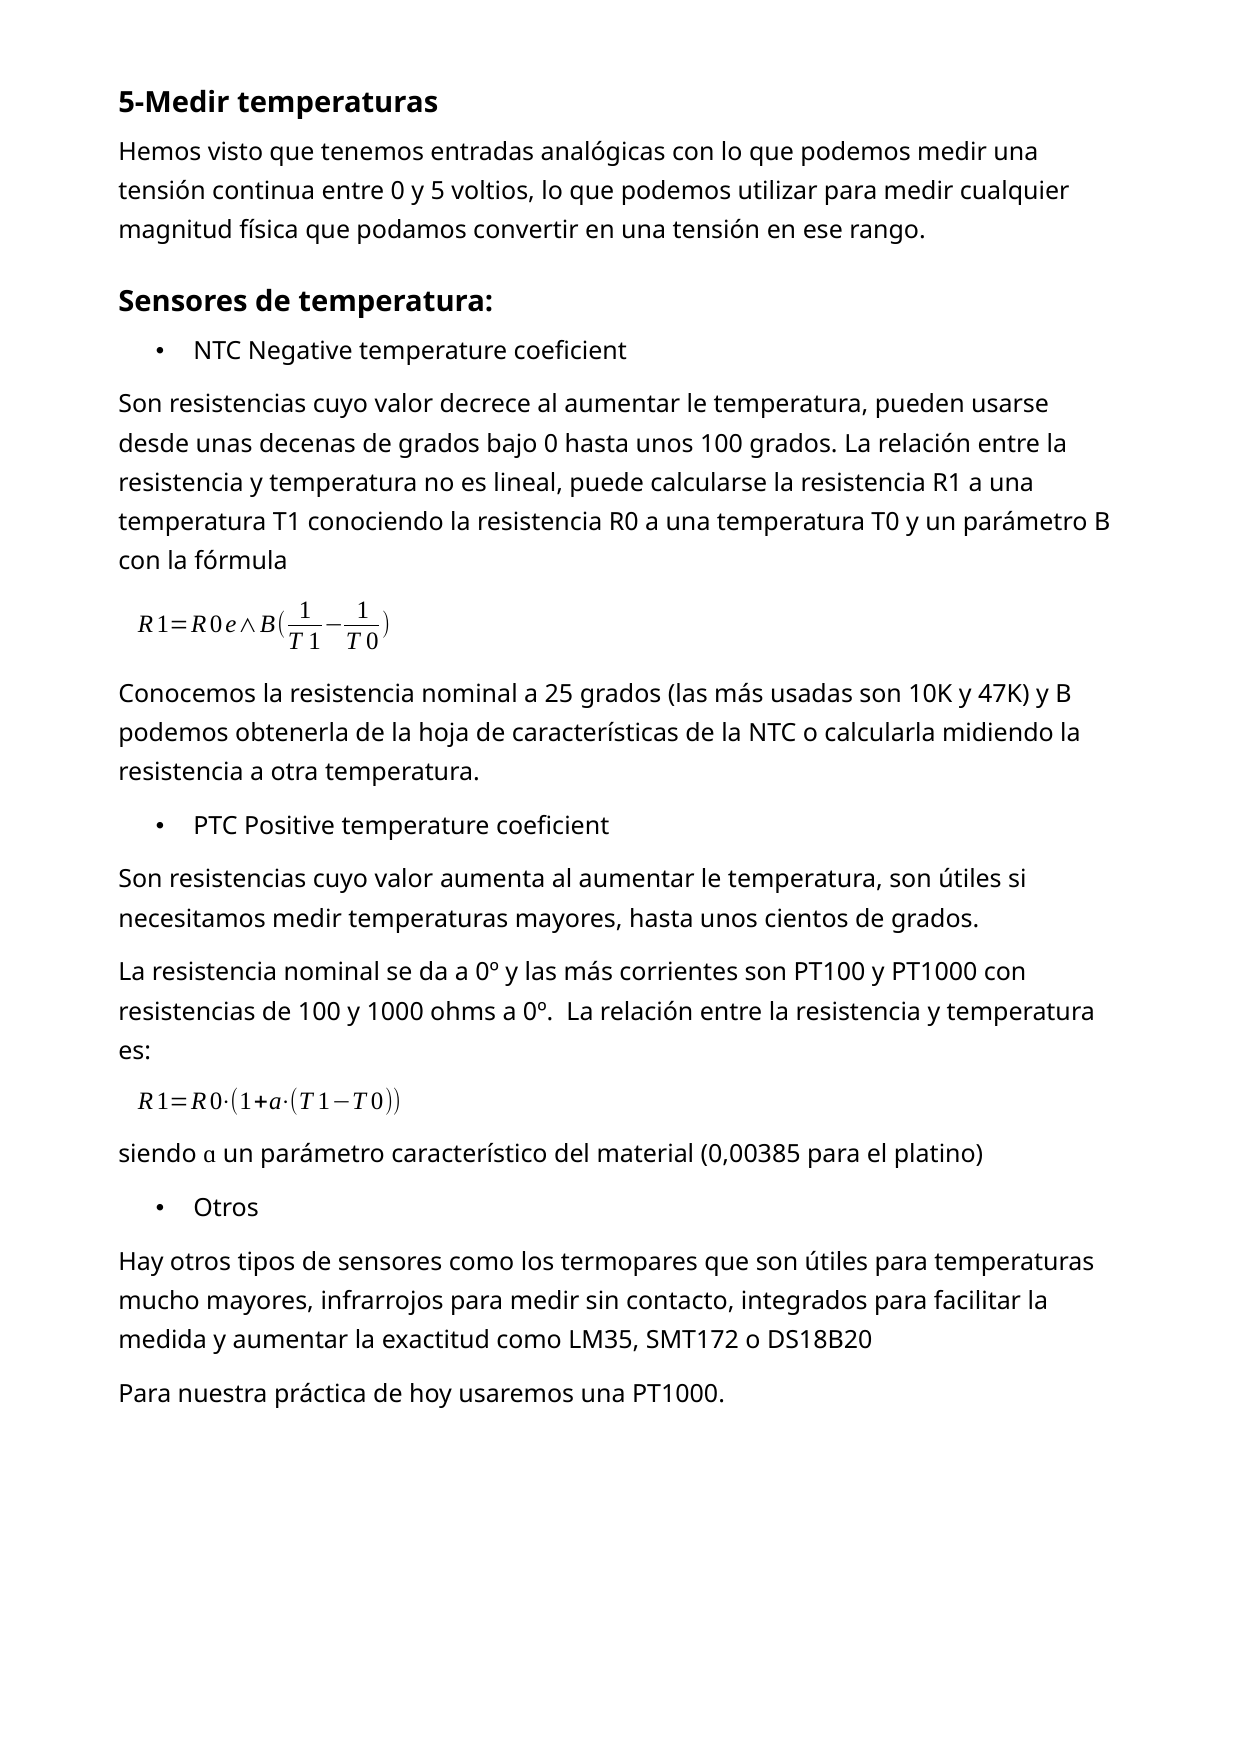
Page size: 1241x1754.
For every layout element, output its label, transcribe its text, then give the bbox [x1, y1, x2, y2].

text Hemos visto que tenemos entradas analógicas con lo que podemos medir una tensión continua entre 0 y 5 voltios, lo que podemos utilizar para medir cualquier magnitud física que podamos convertir en una tensión en ese rango. [118, 133, 1122, 246]
subtitle Sensores de temperatura: [118, 280, 1122, 320]
text Conocemos la resistencia nominal a 25 grados (las más usadas son 10K y 47K) y B podemos obtenerla de la hoja de características de la NTC o calcularla midiendo la resistencia a otra temperatura. [118, 675, 1122, 788]
text Hay otros tipos de sensores como los termopares que son útiles para temperaturas mucho mayores, infrarrojos para medir sin contacto, integrados para facilitar la medida y aumentar la exactitud como LM35, SMT172 o DS18B20 [118, 1243, 1122, 1356]
subtitle 5-Medir temperaturas [118, 81, 1122, 121]
text Son resistencias cuyo valor decrece al aumentar le temperatura, pueden usarse desde unas decenas de grados bajo 0 hasta unos 100 grados. La relación entre la resistencia y temperatura no es lineal, puede calcularse la resistencia R1 a una temperatura T1 conociendo la resistencia R0 a una temperatura T0 y un parámetro B con la fórmula [118, 386, 1122, 577]
list Otros [156, 1189, 1122, 1223]
list NTC Negative temperature coeficient [156, 332, 1122, 366]
text siendo ɑ un parámetro característico del material (0,00385 para el platino) [118, 1136, 1122, 1170]
text Son resistencias cuyo valor aumenta al aumentar le temperatura, son útiles si necesitamos medir temperaturas mayores, hasta unos cientos de grados. [118, 861, 1122, 934]
list PTC Positive temperature coeficient [156, 807, 1122, 841]
text La resistencia nominal se da a 0º y las más corrientes son PT100 y PT1000 con resistencias de 100 y 1000 ohms a 0º. La relación entre la resistencia y temperatura es: [118, 954, 1122, 1066]
text Para nuestra práctica de hoy usaremos una PT1000. [118, 1375, 1122, 1409]
